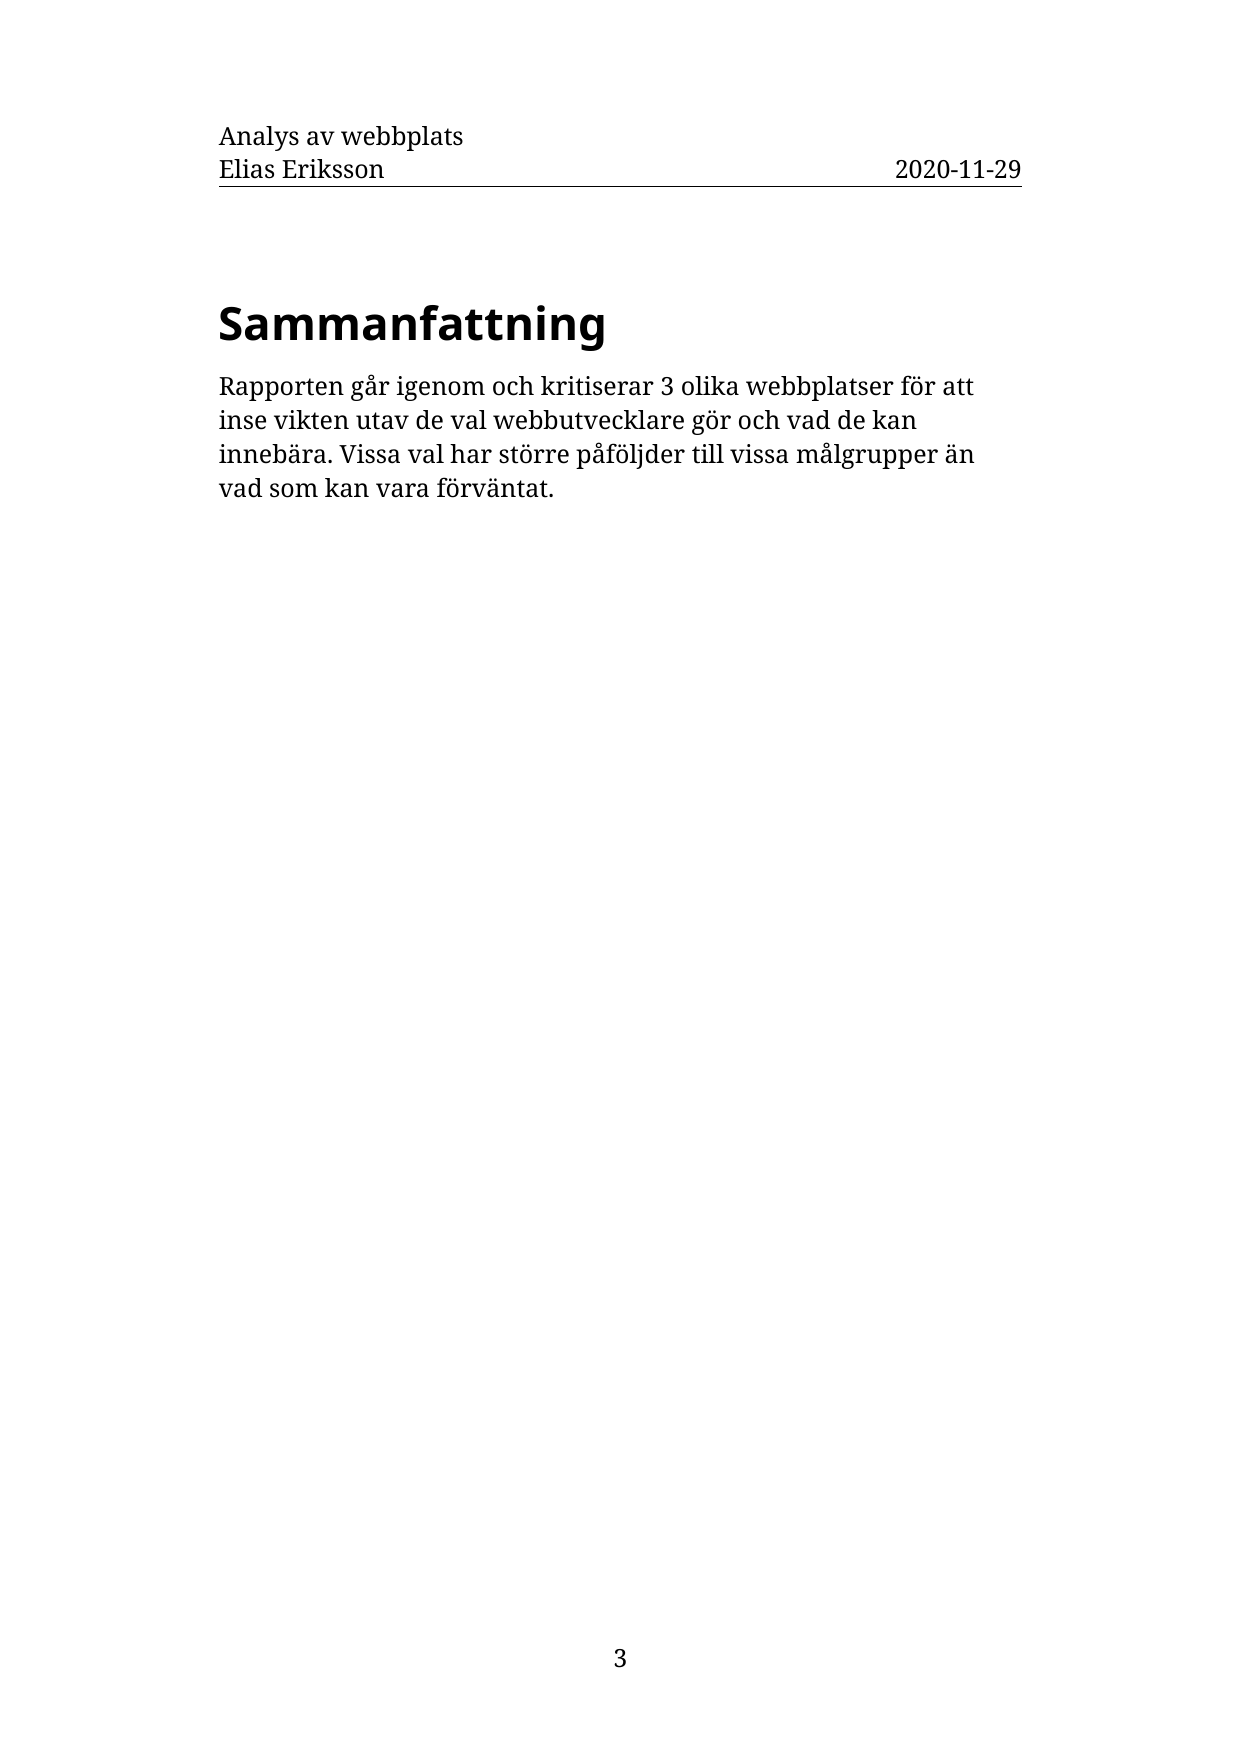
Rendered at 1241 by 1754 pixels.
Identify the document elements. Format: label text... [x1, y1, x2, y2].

subtitle Sammanfattning [218, 291, 1022, 353]
subtitle Rapporten går igenom och kritiserar 3 olika webbplatser för att inse vikten utav de val webbutvecklare gör och vad de kan innebära. Vissa val har större påföljder till vissa målgrupper än vad som kan vara förväntat. [218, 369, 1022, 505]
